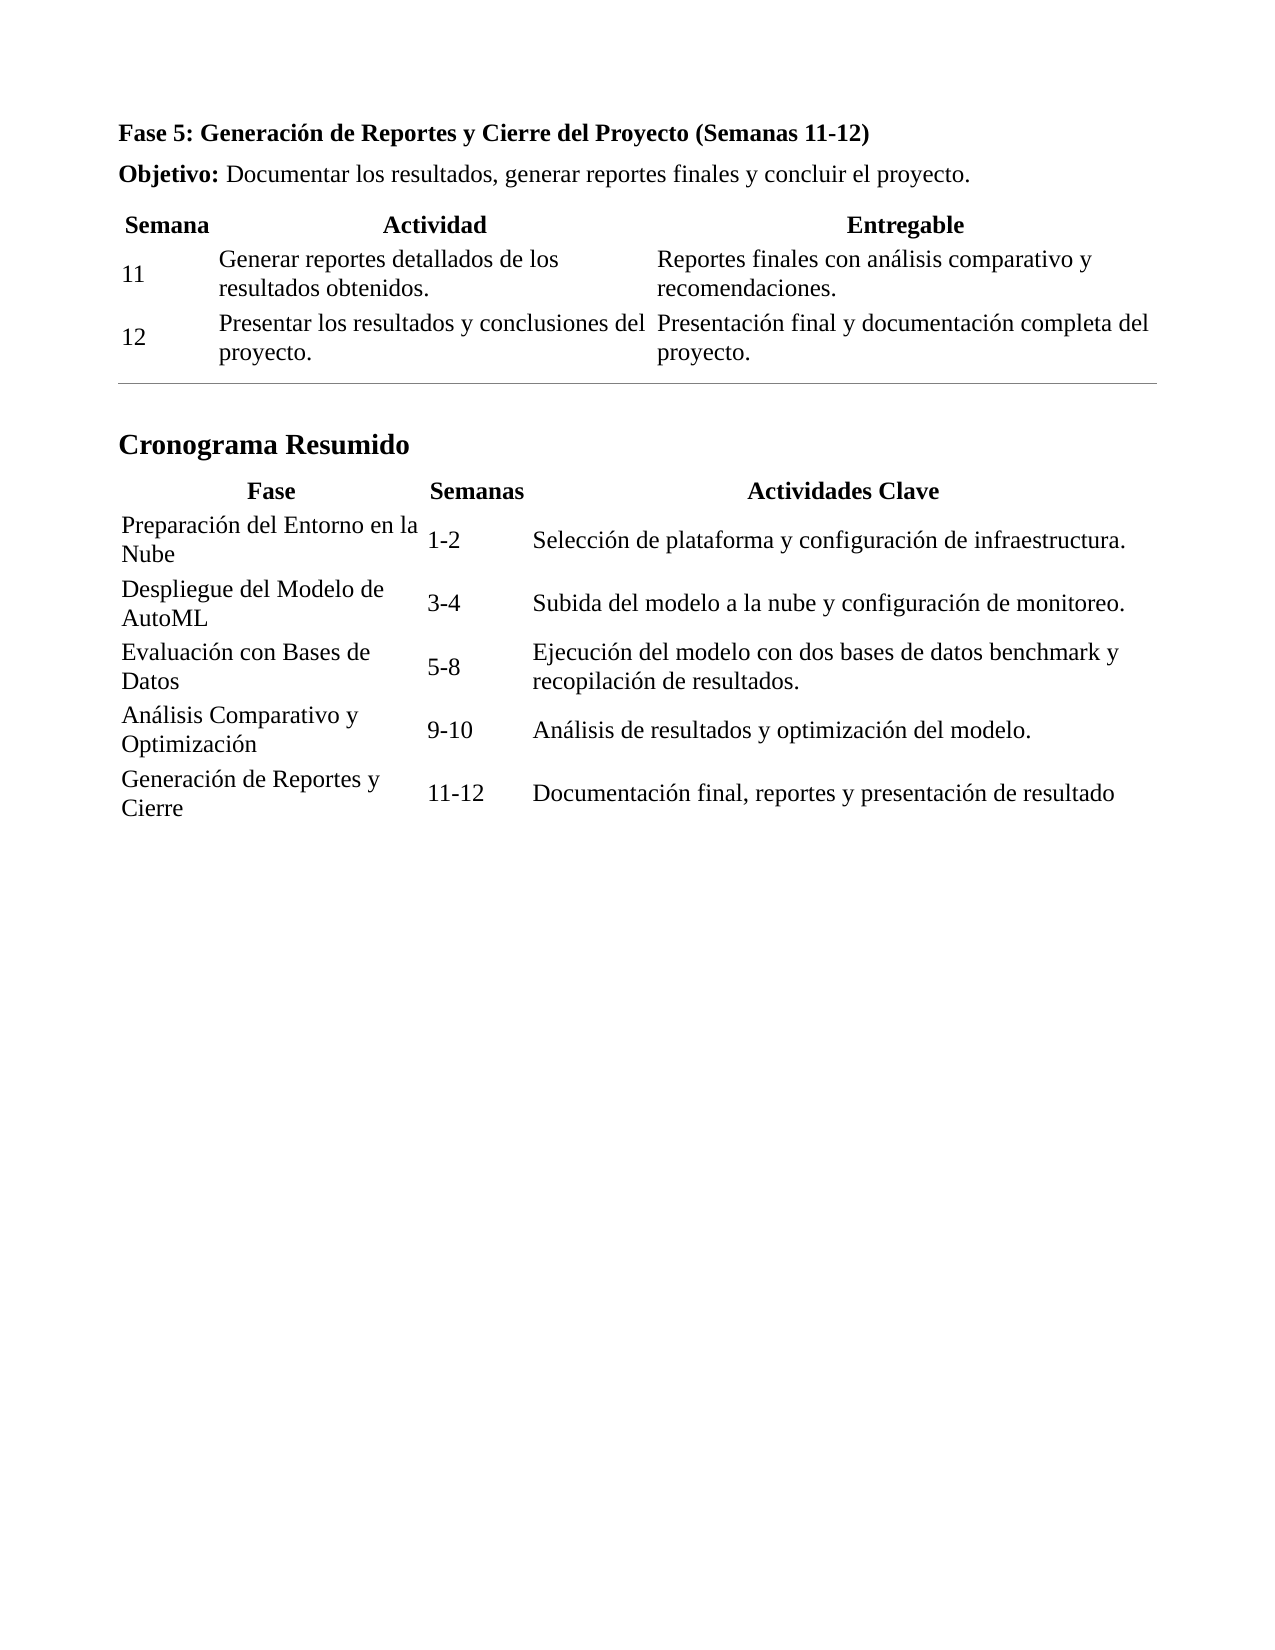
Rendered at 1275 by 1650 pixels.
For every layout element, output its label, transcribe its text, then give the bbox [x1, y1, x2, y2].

table_header Entregable [654, 207, 1157, 242]
table_cell Preparación del Entorno en la Nube [118, 508, 424, 571]
table_header Actividades Clave [530, 473, 1157, 508]
table_cell Reportes finales con análisis comparativo y recomendaciones. [654, 242, 1157, 305]
table_cell Documentación final, reportes y presentación de resultado [530, 761, 1157, 824]
table_header Fase [118, 473, 424, 508]
table_cell Análisis Comparativo y Optimización [118, 698, 424, 761]
table_cell Despliegue del Modelo de AutoML [118, 571, 424, 634]
table_cell 9-10 [424, 698, 529, 761]
table_cell Subida del modelo a la nube y configuración de monitoreo. [530, 571, 1157, 634]
subtitle Cronograma Resumido [118, 427, 1157, 461]
table_cell Generar reportes detallados de los resultados obtenidos. [216, 242, 654, 305]
table_cell Generación de Reportes y Cierre [118, 761, 424, 824]
table_cell Presentar los resultados y conclusiones del proyecto. [216, 305, 654, 368]
table_cell 1-2 [424, 508, 529, 571]
table_cell Selección de plataforma y configuración de infraestructura. [530, 508, 1157, 571]
table_cell 5-8 [424, 634, 529, 698]
table_cell Evaluación con Bases de Datos [118, 634, 424, 698]
table_cell 3-4 [424, 571, 529, 634]
table_cell 12 [118, 305, 216, 368]
table_header Actividad [216, 207, 654, 242]
table_header Semanas [424, 473, 529, 508]
table_cell 11-12 [424, 761, 529, 824]
subtitle Fase 5: Generación de Reportes y Cierre del Proyecto (Semanas 11-12) [118, 118, 1157, 147]
table_cell 11 [118, 242, 216, 305]
table_cell Análisis de resultados y optimización del modelo. [530, 698, 1157, 761]
table_header Semana [118, 207, 216, 242]
text Objetivo: Documentar los resultados, generar reportes finales y concluir el proyecto. [118, 159, 1157, 188]
table_cell Ejecución del modelo con dos bases de datos benchmark y recopilación de resultados. [530, 634, 1157, 698]
table_cell Presentación final y documentación completa del proyecto. [654, 305, 1157, 368]
